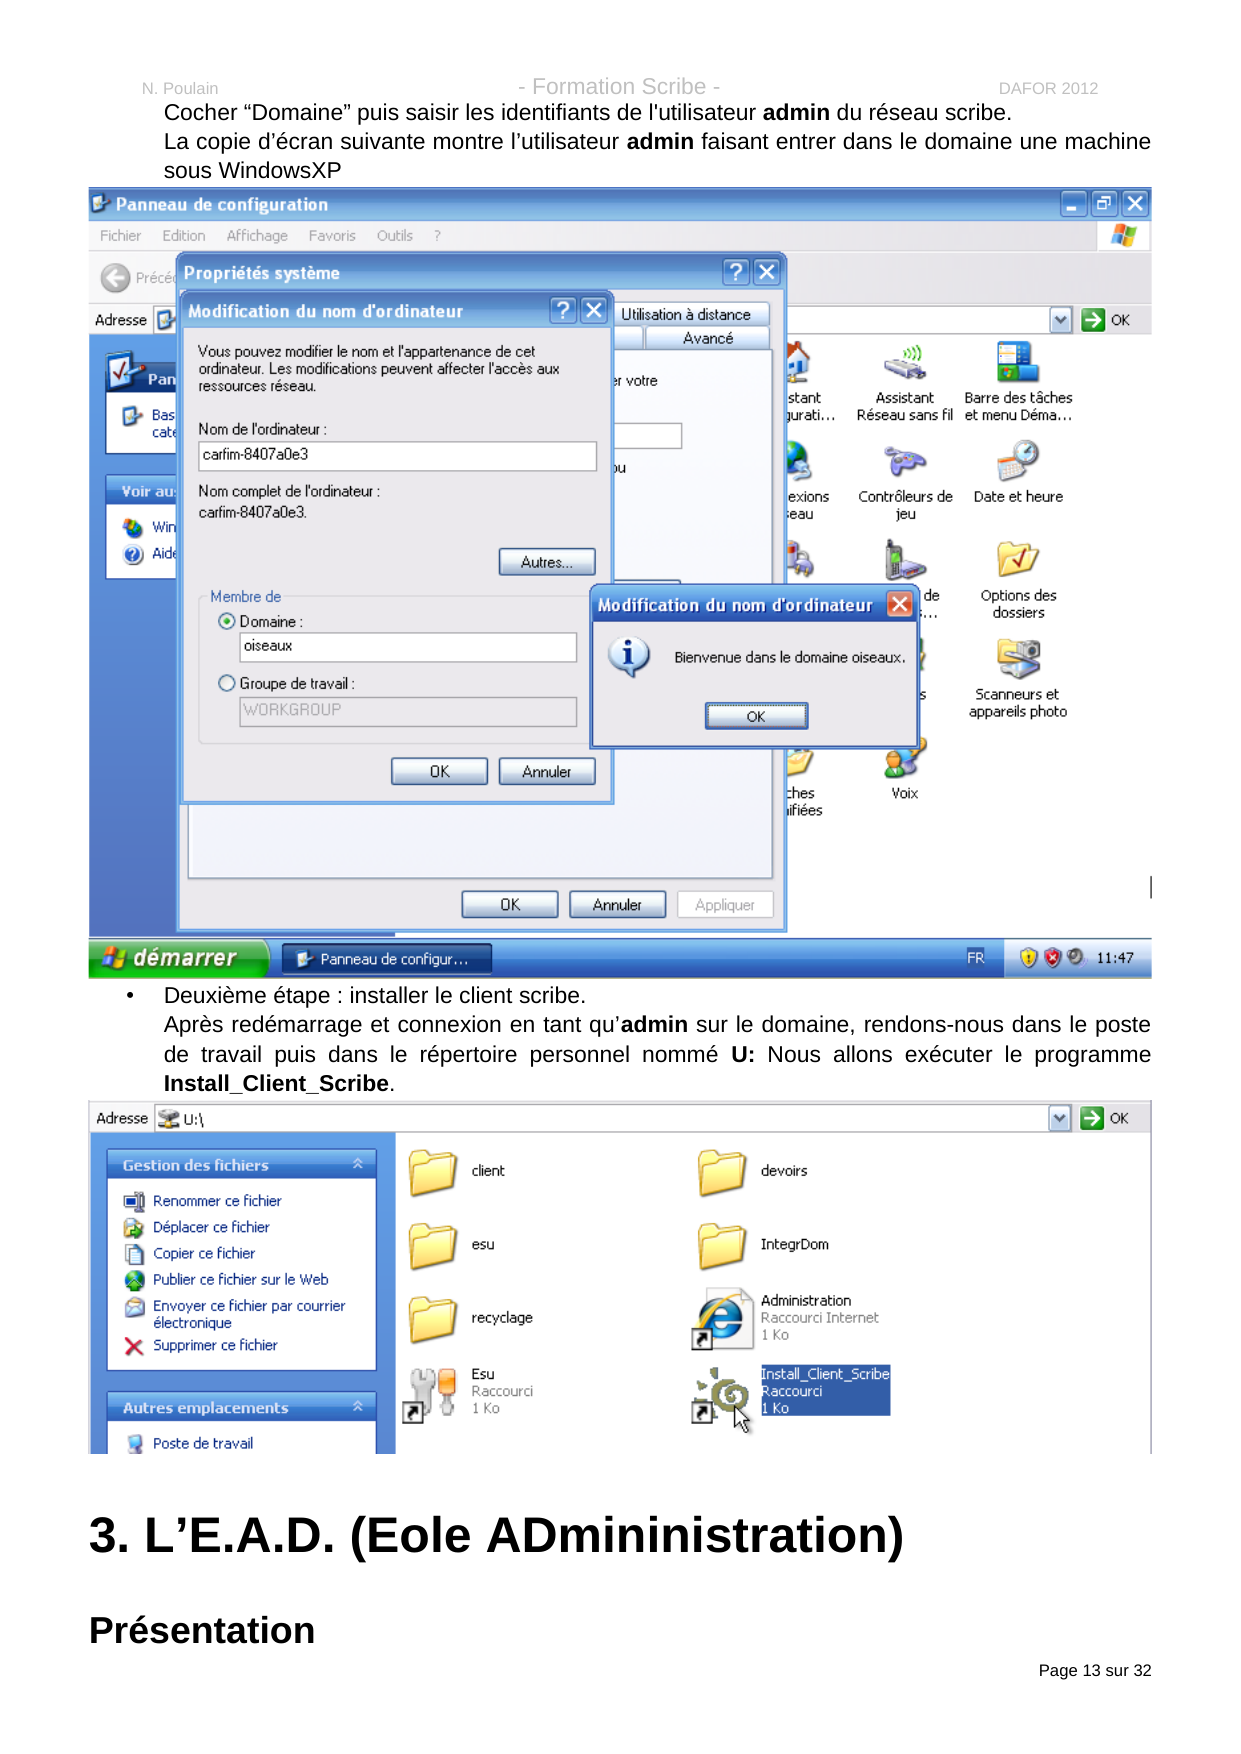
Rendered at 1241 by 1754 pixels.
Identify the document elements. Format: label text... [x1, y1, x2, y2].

list Deuxième étape : installer le client scribe. [126, 983, 1152, 1008]
picture [88, 1100, 1152, 1454]
text Après redémarrage et connexion en tant qu’admin sur le domaine, rendons-nous dans le poste de travail puis dans le répertoire personnel nommé U: Nous allons exécuter le programme Install_Client_Scribe. [163, 1012, 1152, 1096]
picture [88, 187, 1152, 979]
text La copie d’écran suivante montre l’utilisateur admin faisant entrer dans le domaine une machine sous WindowsXP [163, 129, 1152, 184]
list Cocher “Domaine” puis saisir les identifiants de l'utilisateur admin du réseau scribe. [126, 99, 1152, 125]
subtitle Présentation [88, 1609, 1152, 1651]
subtitle 3. L’E.A.D. (Eole ADmininistration) [88, 1508, 1152, 1563]
